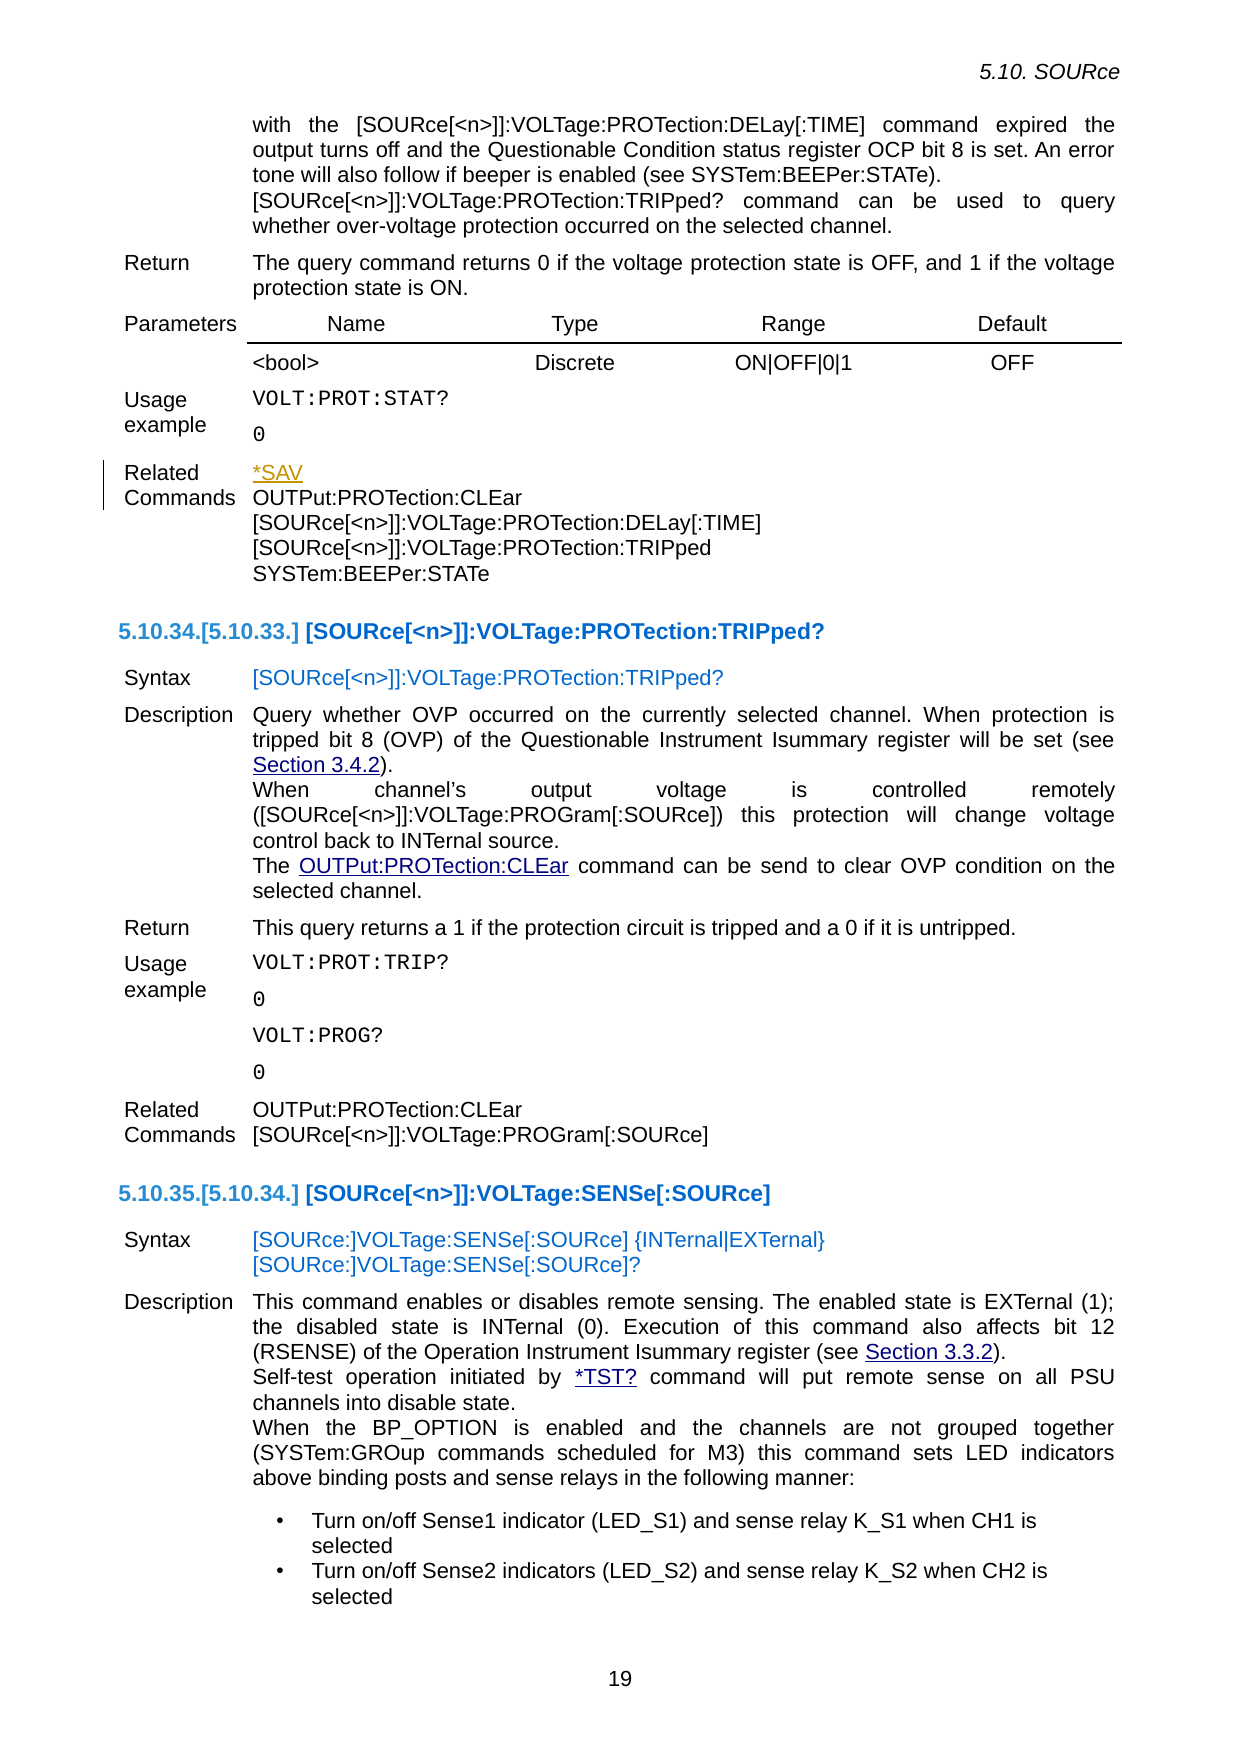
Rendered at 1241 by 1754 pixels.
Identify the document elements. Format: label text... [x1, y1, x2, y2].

table_cell This command enables or disables remote sensing. The enabled state is EXTernal (1); the disabled state is INTernal (0). Execution of this command also affects bit 12 (RSENSE) of the Operation Instrument Isummary register (see Section 3.3.2). Self-test operation initiated by *TST? command will put remote sense on all PSU channels into disable state. When the BP_OPTION is enabled and the channels are not grouped together (SYSTem:GROup commands scheduled for M3) this command sets LED indicators above binding posts and sense relays in the following manner: Turn on/off Sense1 indicator (LED_S1) and sense relay K_S1 when CH1 is selected Turn on/off Sense2 indicators (LED_S2) and sense relay K_S2 when CH2 is selected [247, 1283, 1122, 1632]
subtitle [SOURce[<n>]]:VOLTage:SENSe[:SOURce] [118, 1180, 1122, 1206]
table_cell *SAV OUTPut:PROTection:CLEar [SOURce[<n>]]:VOLTage:PROTection:DELay[:TIME] [SOURce[<n>]]:VOLTage:PROTection:TRIPped SYSTem:BEEPer:STATe [247, 454, 1122, 591]
table_cell with the [SOURce[<n>]]:VOLTage:PROTection:DELay[:TIME] command expired the output turns off and the Questionable Condition status register OCP bit 8 is set. An error tone will also follow if beeper is enabled (see SYSTem:BEEPer:STATe). [SOURce[<n>]]:VOLTage:PROTection:TRIPped? command can be used to query whether over-voltage protection occurred on the selected channel. [247, 106, 1122, 244]
table_cell Default [903, 306, 1122, 342]
table_cell Query whether OVP occurred on the currently selected channel. When protection is tripped bit 8 (OVP) of the Questionable Instrument Isummary register will be set (see Section 3.4.2). When channel’s output voltage is controlled remotely ([SOURce[<n>]]:VOLTage:PROGram[:SOURce]) this protection will change voltage control back to INTernal source. The OUTPut:PROTection:CLEar command can be send to clear OVP condition on the selected channel. [247, 696, 1122, 909]
table_cell Usage example [118, 381, 247, 454]
table_cell The query command returns 0 if the voltage protection state is OFF, and 1 if the voltage protection state is ON. [247, 244, 1122, 306]
table_cell Description [118, 1283, 247, 1632]
table_cell VOLT:PROT:TRIP? 0 VOLT:PROG? 0 [247, 946, 1122, 1091]
table_cell This query returns a 1 if the protection circuit is tripped and a 0 if it is untripped. [247, 909, 1122, 946]
table_header [SOURce[<n>]]:VOLTage:PROTection:TRIPped? [247, 659, 1122, 696]
table_cell Range [684, 306, 903, 342]
table_cell [118, 106, 247, 244]
table_cell Parameters [118, 306, 247, 381]
table_header [SOURce:]VOLTage:SENSe[:SOURce] {INTernal|EXTernal} [SOURce:]VOLTage:SENSe[:SOURce]? [247, 1221, 1122, 1283]
table_cell VOLT:PROT:STAT? 0 [247, 381, 1122, 454]
table_cell Type [465, 306, 684, 342]
table_cell Related Commands [118, 454, 247, 591]
subtitle [SOURce[<n>]]:VOLTage:PROTection:TRIPped? [118, 618, 1122, 644]
table_cell Description [118, 696, 247, 909]
table_cell Return [118, 909, 247, 946]
table_cell <bool> [247, 344, 465, 381]
table_cell OUTPut:PROTection:CLEar [SOURce[<n>]]:VOLTage:PROGram[:SOURce] [247, 1091, 1122, 1153]
table_cell Return [118, 244, 247, 306]
table_cell Related Commands [118, 1091, 247, 1153]
table_header Syntax [118, 1221, 247, 1283]
table_cell Usage example [118, 946, 247, 1091]
table_cell Name [247, 306, 465, 342]
table_header Syntax [118, 659, 247, 696]
table_cell Discrete [465, 344, 684, 381]
table_cell ON|OFF|0|1 [684, 344, 903, 381]
table_cell OFF [903, 344, 1122, 381]
